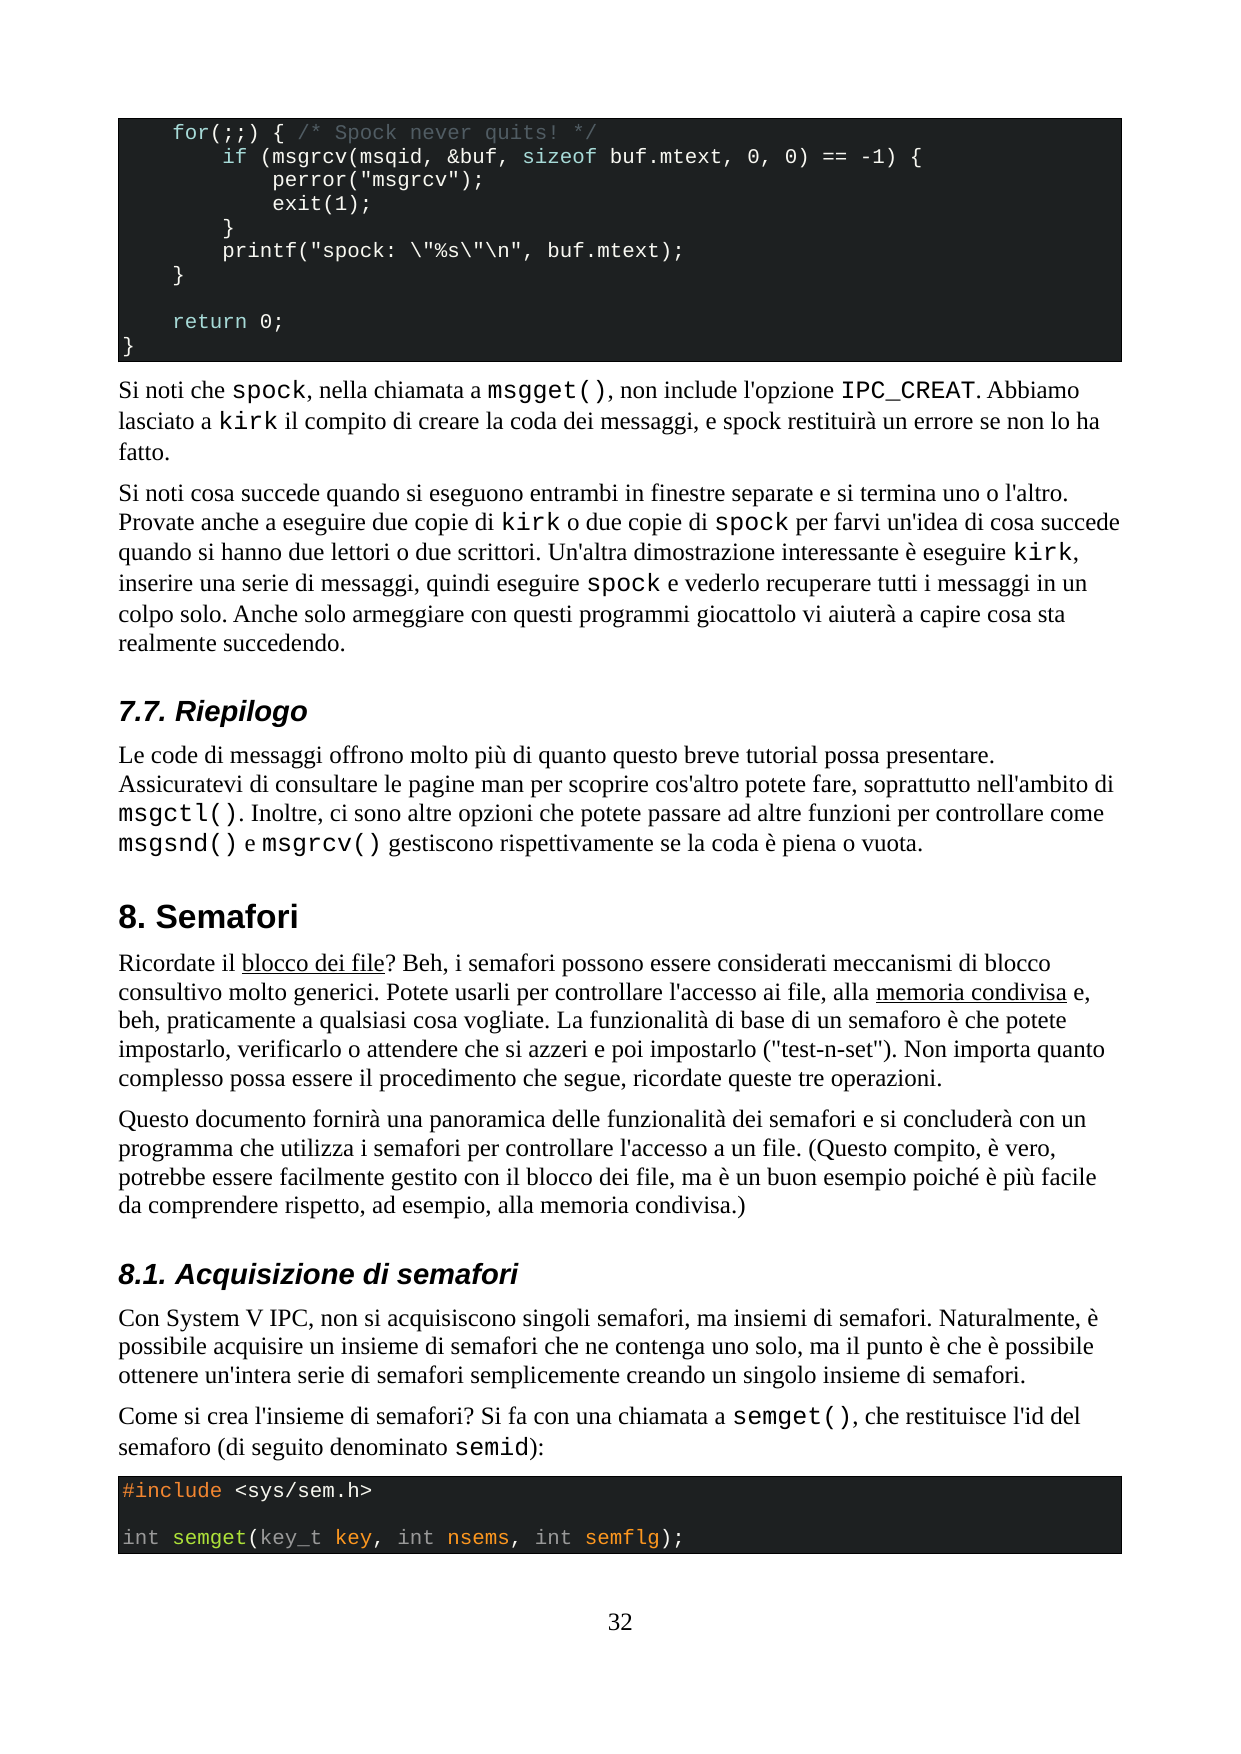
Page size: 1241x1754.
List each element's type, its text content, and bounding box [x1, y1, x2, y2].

subtitle Riepilogo [118, 694, 1122, 728]
text if (msgrcv(msqid, &buf, sizeof buf.mtext, 0, 0) == -1) { [119, 142, 1121, 165]
text perror("msgrcv"); [119, 165, 1121, 189]
text Come si crea l'insieme di semafori? Si fa con una chiamata a semget(), che restituisce l'id del semaforo (di seguito denominato semid): [118, 1401, 1122, 1463]
text for(;;) { /* Spock never quits! */ [119, 119, 1121, 142]
subtitle Acquisizione di semafori [118, 1257, 1122, 1290]
text printf("spock: \"%s\"\n", buf.mtext); [119, 236, 1121, 260]
text Questo documento fornirà una panoramica delle funzionalità dei semafori e si concluderà con un programma che utilizza i semafori per controllare l'accesso a un file. (Questo compito, è vero, potrebbe essere facilmente gestito con il blocco dei file, ma è un buon esempio poiché è più facile da comprendere rispetto, ad esempio, alla memoria condivisa.) [118, 1104, 1122, 1219]
text Si noti che spock, nella chiamata a msgget(), non include l'opzione IPC_CREAT. Abbiamo lasciato a kirk il compito di creare la coda dei messaggi, e spock restituirà un errore se non lo ha fatto. [118, 375, 1122, 465]
text Si noti cosa succede quando si eseguono entrambi in finestre separate e si termina uno o l'altro. Provate anche a eseguire due copie di kirk o due copie di spock per farvi un'idea di cosa succede quando si hanno due lettori o due scrittori. Un'altra dimostrazione interessante è eseguire kirk, inserire una serie di messaggi, quindi eseguire spock e vederlo recuperare tutti i messaggi in un colpo solo. Anche solo armeggiare con questi programmi giocattolo vi aiuterà a capire cosa sta realmente succedendo. [118, 478, 1122, 657]
text } [119, 331, 1121, 361]
text Con System V IPC, non si acquisiscono singoli semafori, ma insiemi di semafori. Naturalmente, è possibile acquisire un insieme di semafori che ne contenga uno solo, ma il punto è che è possibile ottenere un'intera serie di semafori semplicemente creando un singolo insieme di semafori. [118, 1303, 1122, 1389]
text Ricordate il blocco dei file? Beh, i semafori possono essere considerati meccanismi di blocco consultivo molto generici. Potete usarli per controllare l'accesso ai file, alla memoria condivisa e, beh, praticamente a qualsiasi cosa vogliate. La funzionalità di base di un semaforo è che potete impostarlo, verificarlo o attendere che si azzeri e poi impostarlo ("test-n-set"). Non importa quanto complesso possa essere il procedimento che segue, ricordate queste tre operazioni. [118, 948, 1122, 1092]
text #include <sys/sem.h> [119, 1477, 1121, 1499]
text exit(1); [119, 189, 1121, 213]
text Le code di messaggi offrono molto più di quanto questo breve tutorial possa presentare. Assicuratevi di consultare le pagine man per scoprire cos'altro potete fare, soprattutto nell'ambito di msgctl(). Inoltre, ci sono altre opzioni che potete passare ad altre funzioni per controllare come msgsnd() e msgrcv() gestiscono rispettivamente se la coda è piena o vuota. [118, 740, 1122, 859]
text } [119, 260, 1121, 284]
text return 0; [119, 307, 1121, 331]
text int semget(key_t key, int nsems, int semflg); [119, 1523, 1121, 1553]
text } [119, 213, 1121, 236]
subtitle Semafori [118, 897, 1122, 935]
